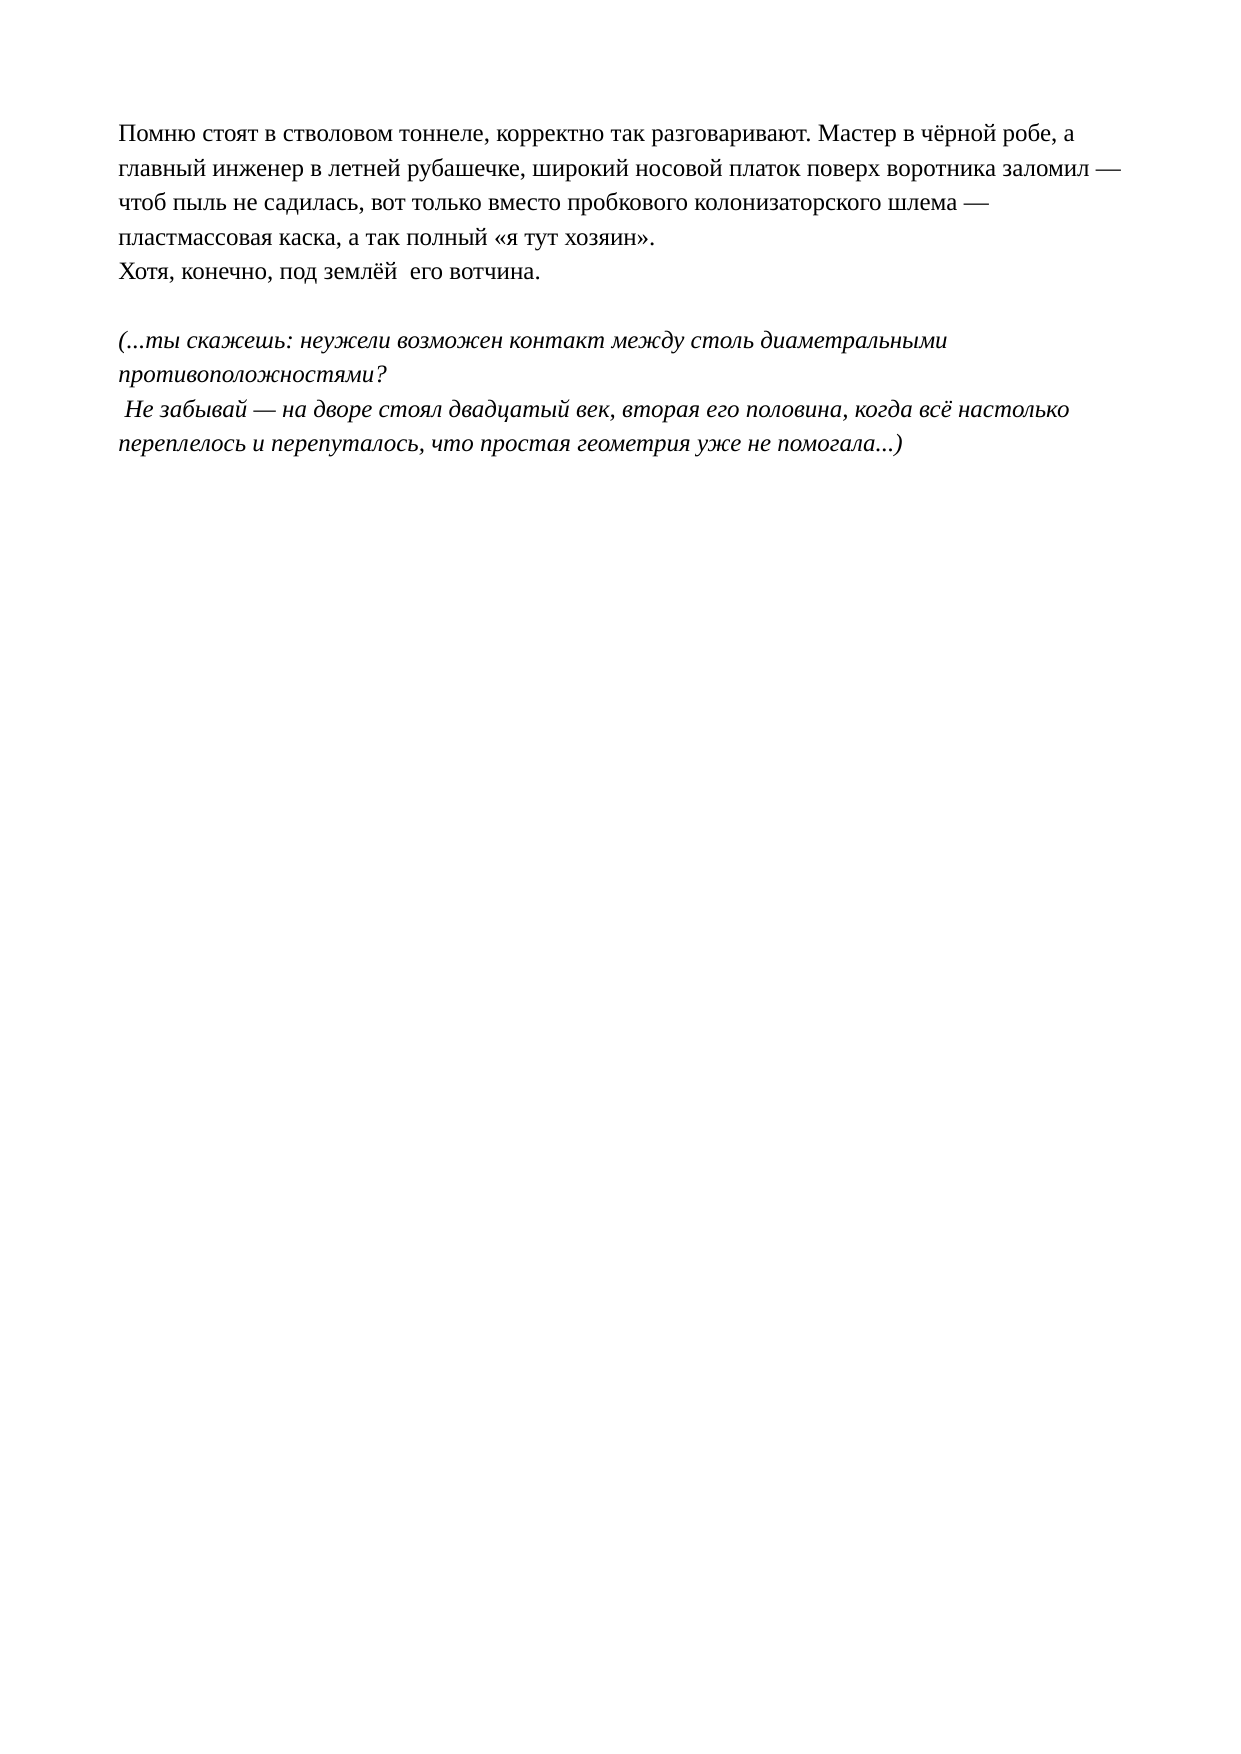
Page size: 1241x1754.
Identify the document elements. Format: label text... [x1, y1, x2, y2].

text Помню стоят в стволовом тоннеле, корректно так разговаривают. Мастер в чёрной робе, а главный инженер в летней рубашечке, широкий носовой платок поверх воротника заломил — чтоб пыль не садилась, вот только вместо пробкового колонизаторского шлема — пластмассовая каска, а так полный «я тут хозяин». [118, 118, 1122, 250]
text (...ты скажешь: неужели возможен контакт между столь диаметральными противоположностями? [118, 325, 1122, 388]
text Хотя, конечно, под землёй его вотчина. [118, 256, 1122, 285]
text Не забывай — на дворе стоял двадцатый век, вторая его половина, когда всё настолько переплелось и перепуталось, что простая геометрия уже не помогала...) [118, 394, 1122, 457]
